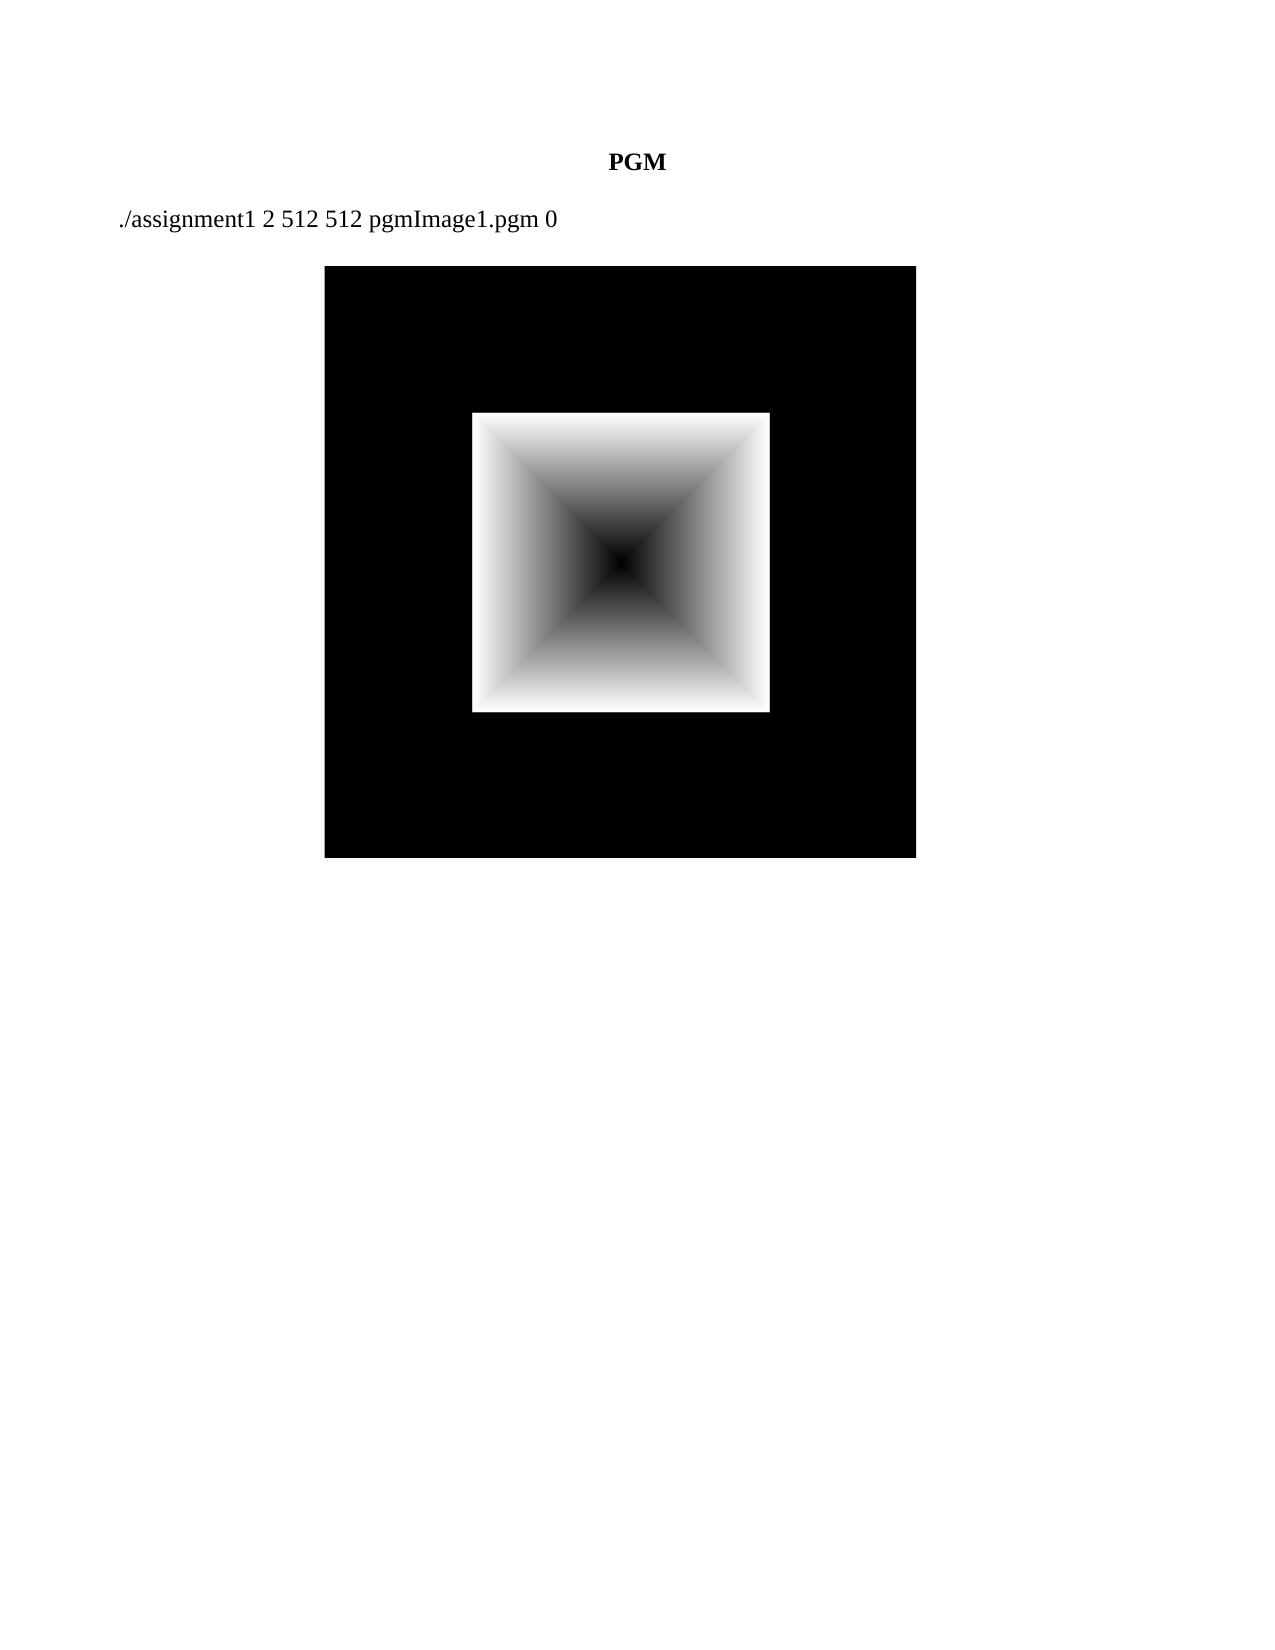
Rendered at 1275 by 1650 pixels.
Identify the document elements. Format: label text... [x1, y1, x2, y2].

text PGM [118, 147, 1157, 176]
picture [324, 266, 917, 858]
text ./assignment1 2 512 512 pgmImage1.pgm 0 [118, 204, 1157, 233]
